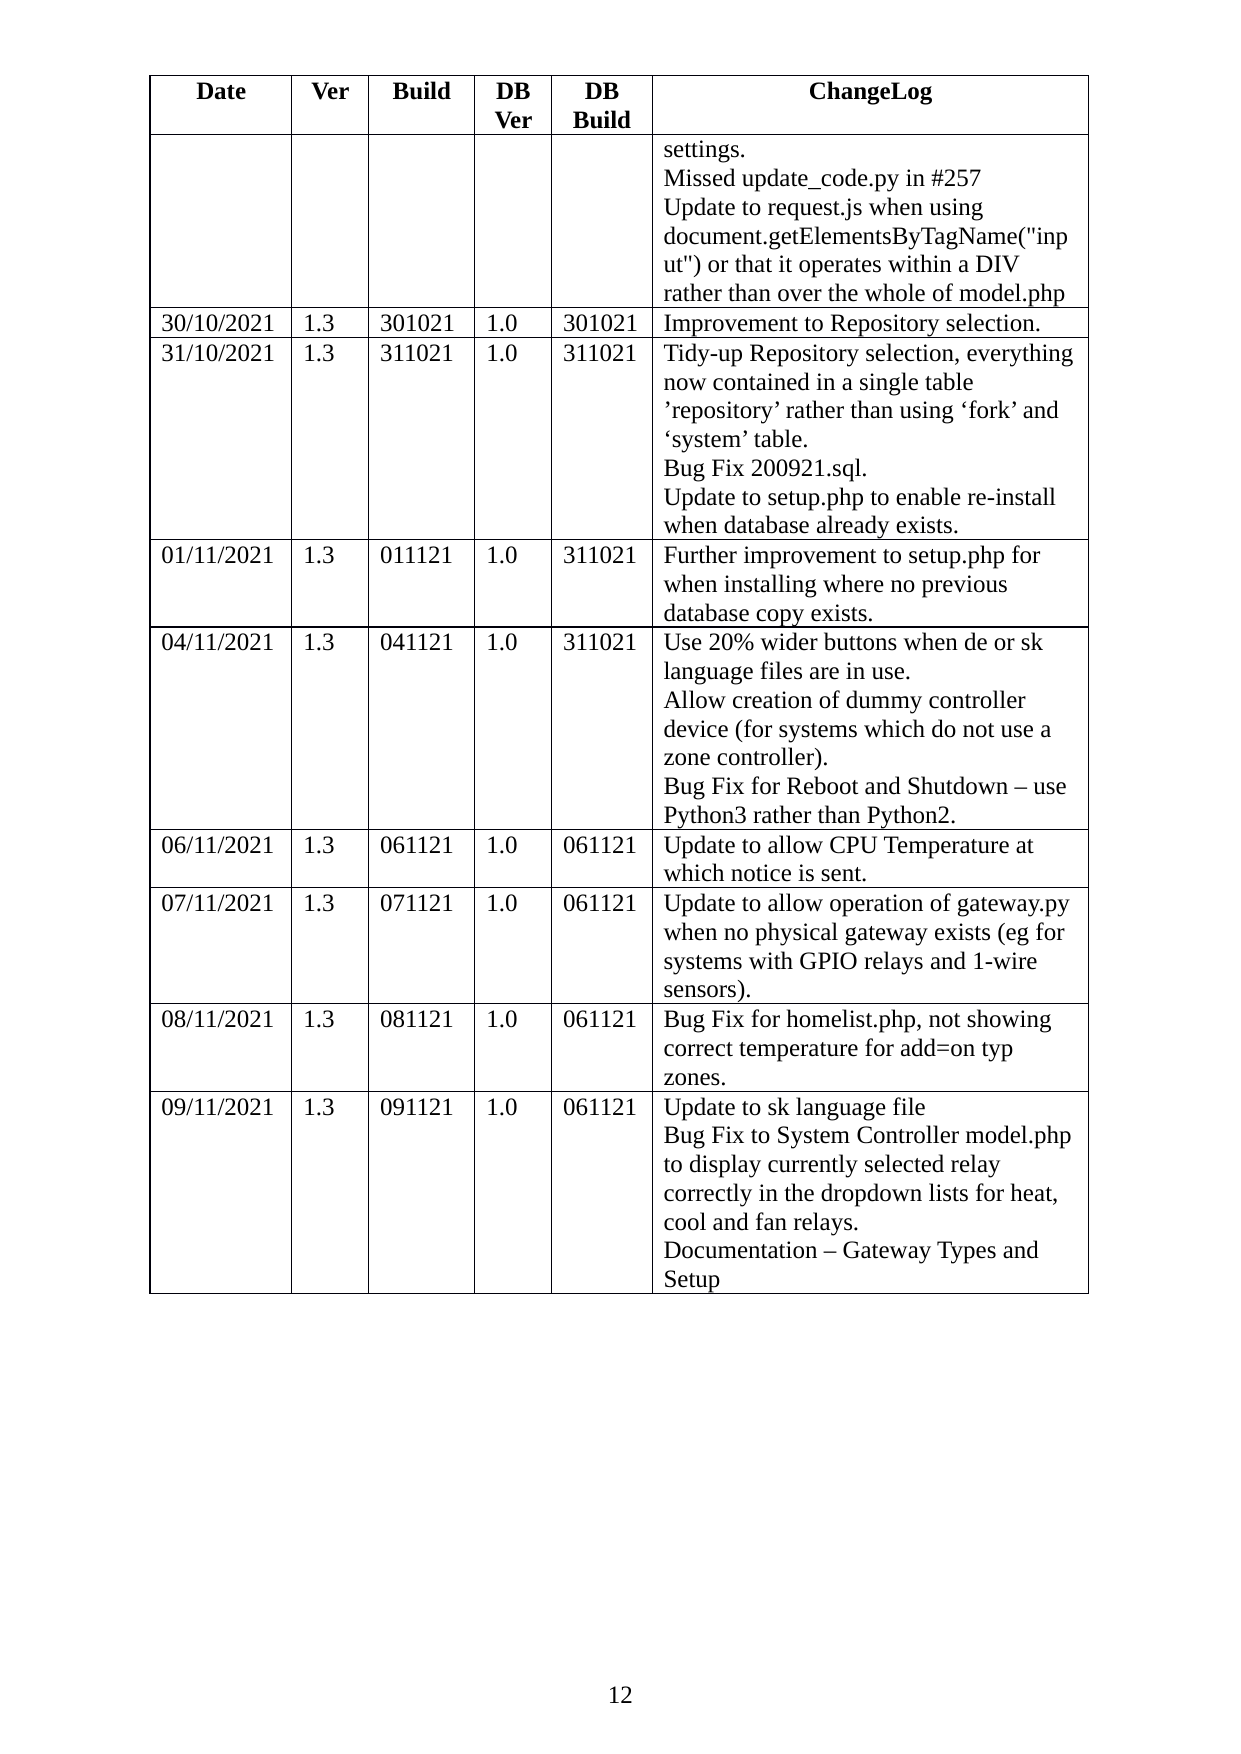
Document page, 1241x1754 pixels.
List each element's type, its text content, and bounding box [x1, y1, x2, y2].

table_cell 061121 [369, 830, 474, 887]
table_cell 1.0 [475, 1004, 551, 1091]
table_cell 1.0 [475, 1092, 551, 1293]
table_cell Update to sk language file Bug Fix to System Controller model.php to display currently selected relay correctly in the dropdown lists for heat, cool and fan relays. Documentation – Gateway Types and Setup [653, 1092, 1088, 1293]
table_header DB Ver [475, 76, 551, 133]
table_cell 30/10/2021 [151, 308, 291, 337]
table_cell [369, 135, 474, 307]
table_cell Improvement to Repository selection. [653, 308, 1088, 337]
table_cell [151, 135, 291, 307]
table_cell 061121 [552, 830, 652, 887]
table_cell 31/10/2021 [151, 338, 291, 539]
table_header ChangeLog [653, 76, 1088, 133]
table_cell 1.3 [292, 308, 368, 337]
table_cell 1.3 [292, 540, 368, 626]
table_cell 311021 [552, 628, 652, 829]
table_cell 09/11/2021 [151, 1092, 291, 1293]
table_cell 1.0 [475, 540, 551, 626]
table_cell 1.3 [292, 628, 368, 829]
table_cell 081121 [369, 1004, 474, 1091]
table_cell Use 20% wider buttons when de or sk language files are in use. Allow creation of dummy controller device (for systems which do not use a zone controller). Bug Fix for Reboot and Shutdown – use Python3 rather than Python2. [653, 628, 1088, 829]
table_cell 301021 [369, 308, 474, 337]
table_cell 311021 [552, 338, 652, 539]
table_cell [475, 135, 551, 307]
table_cell 311021 [369, 338, 474, 539]
table_cell 04/11/2021 [151, 628, 291, 829]
table_cell 1.3 [292, 1092, 368, 1293]
table_cell Bug Fix for homelist.php, not showing correct temperature for add=on typ zones. [653, 1004, 1088, 1091]
table_cell [292, 135, 368, 307]
table_cell settings. Missed update_code.py in #257 Update to request.js when using document.getElementsByTagName("input") or that it operates within a DIV rather than over the whole of model.php [653, 135, 1088, 307]
table_cell Update to allow operation of gateway.py when no physical gateway exists (eg for systems with GPIO relays and 1-wire sensors). [653, 888, 1088, 1003]
table_cell 1.3 [292, 338, 368, 539]
table_header Ver [292, 76, 368, 133]
table_cell Tidy-up Repository selection, everything now contained in a single table ’repository’ rather than using ‘fork’ and ‘system’ table. Bug Fix 200921.sql. Update to setup.php to enable re-install when database already exists. [653, 338, 1088, 539]
table_cell 1.0 [475, 308, 551, 337]
table_cell 061121 [552, 1092, 652, 1293]
table_cell 1.0 [475, 628, 551, 829]
table_header Build [369, 76, 474, 133]
table_cell 1.0 [475, 888, 551, 1003]
table_header DB Build [552, 76, 652, 133]
table_cell 061121 [552, 1004, 652, 1091]
table_cell 06/11/2021 [151, 830, 291, 887]
table_cell 311021 [552, 540, 652, 626]
table_header Date [151, 76, 291, 133]
table_cell [552, 135, 652, 307]
table_cell 091121 [369, 1092, 474, 1293]
table_cell 071121 [369, 888, 474, 1003]
table_cell 041121 [369, 628, 474, 829]
table_cell 1.3 [292, 830, 368, 887]
table_cell 011121 [369, 540, 474, 626]
table_cell 1.3 [292, 1004, 368, 1091]
table_cell 061121 [552, 888, 652, 1003]
table_cell 301021 [552, 308, 652, 337]
table_cell 1.3 [292, 888, 368, 1003]
table_cell 08/11/2021 [151, 1004, 291, 1091]
table_cell 1.0 [475, 830, 551, 887]
table_cell Further improvement to setup.php for when installing where no previous database copy exists. [653, 540, 1088, 626]
table_cell 01/11/2021 [151, 540, 291, 626]
table_cell 1.0 [475, 338, 551, 539]
table_cell Update to allow CPU Temperature at which notice is sent. [653, 830, 1088, 887]
table_cell 07/11/2021 [151, 888, 291, 1003]
